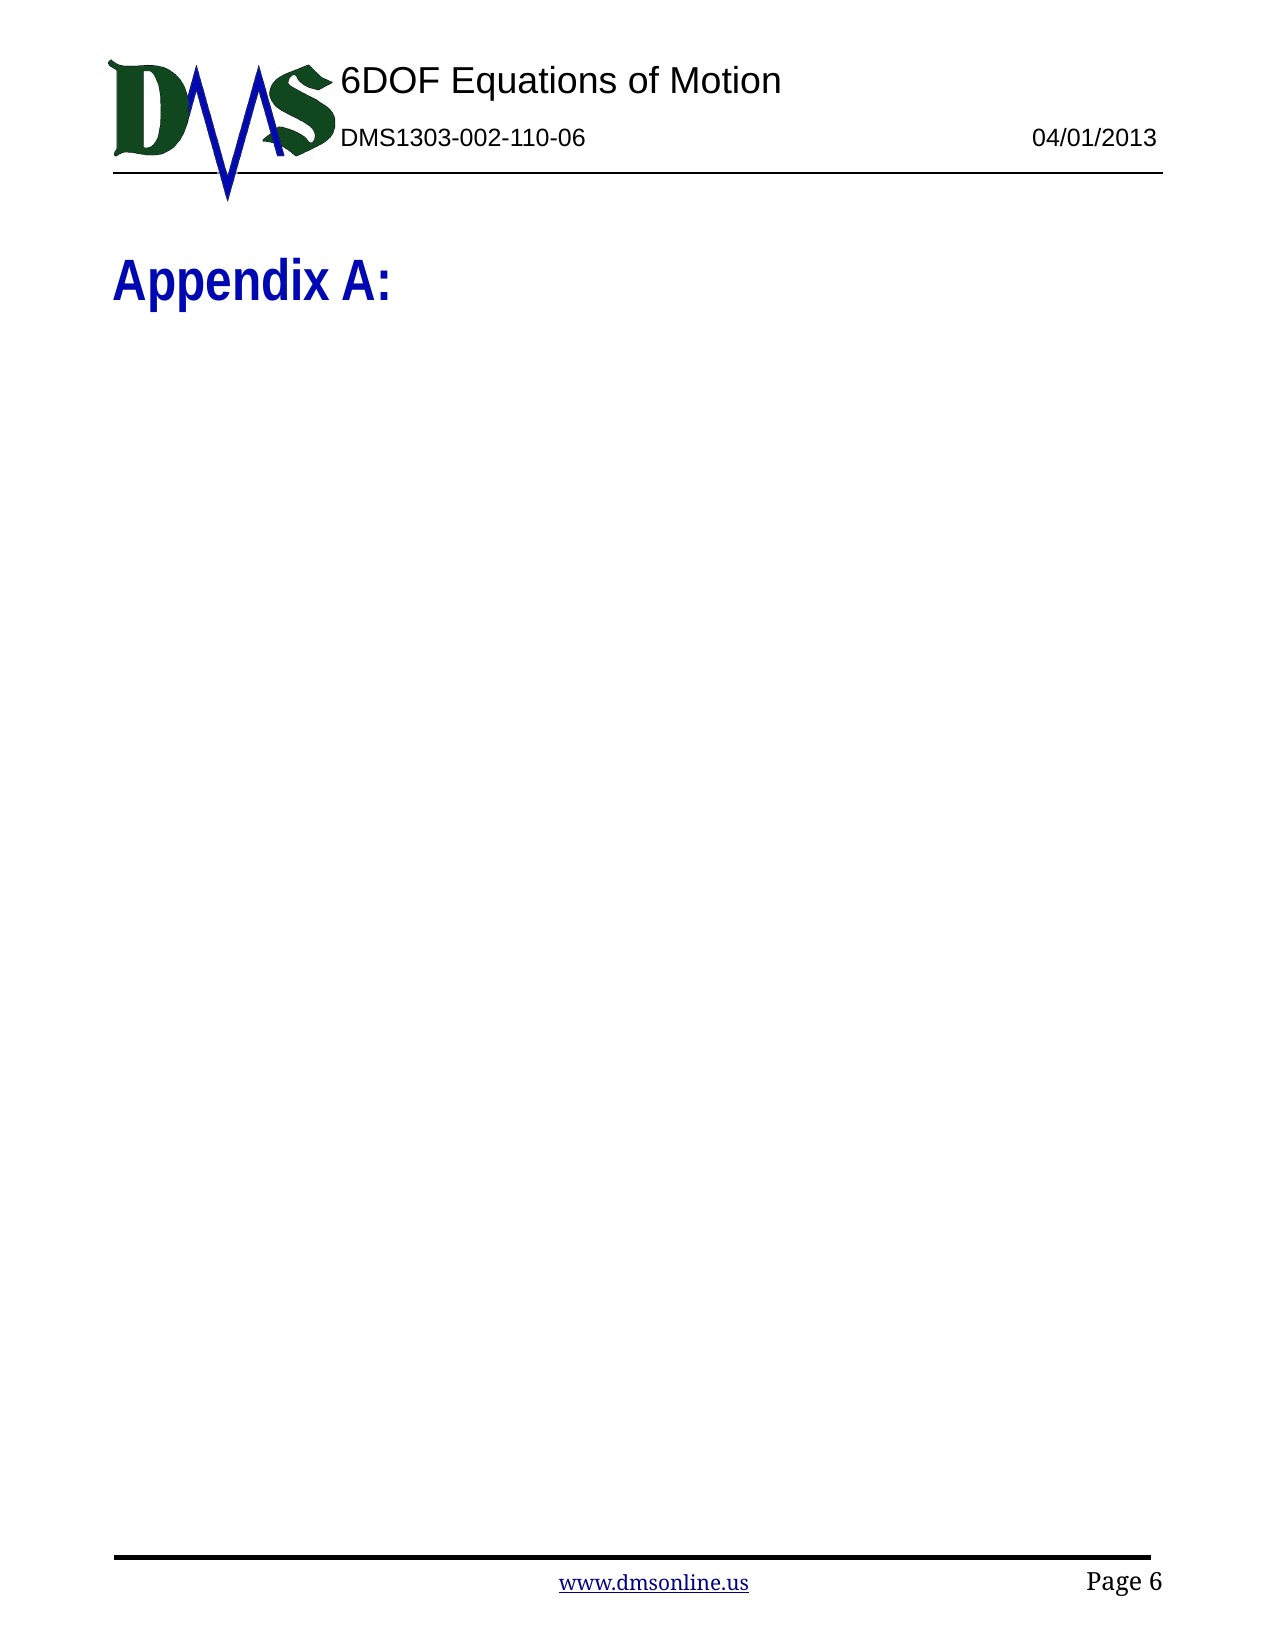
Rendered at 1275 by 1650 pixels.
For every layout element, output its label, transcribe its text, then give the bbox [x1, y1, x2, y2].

subtitle Appendix A: [112, 245, 1162, 312]
picture [105, 56, 338, 204]
